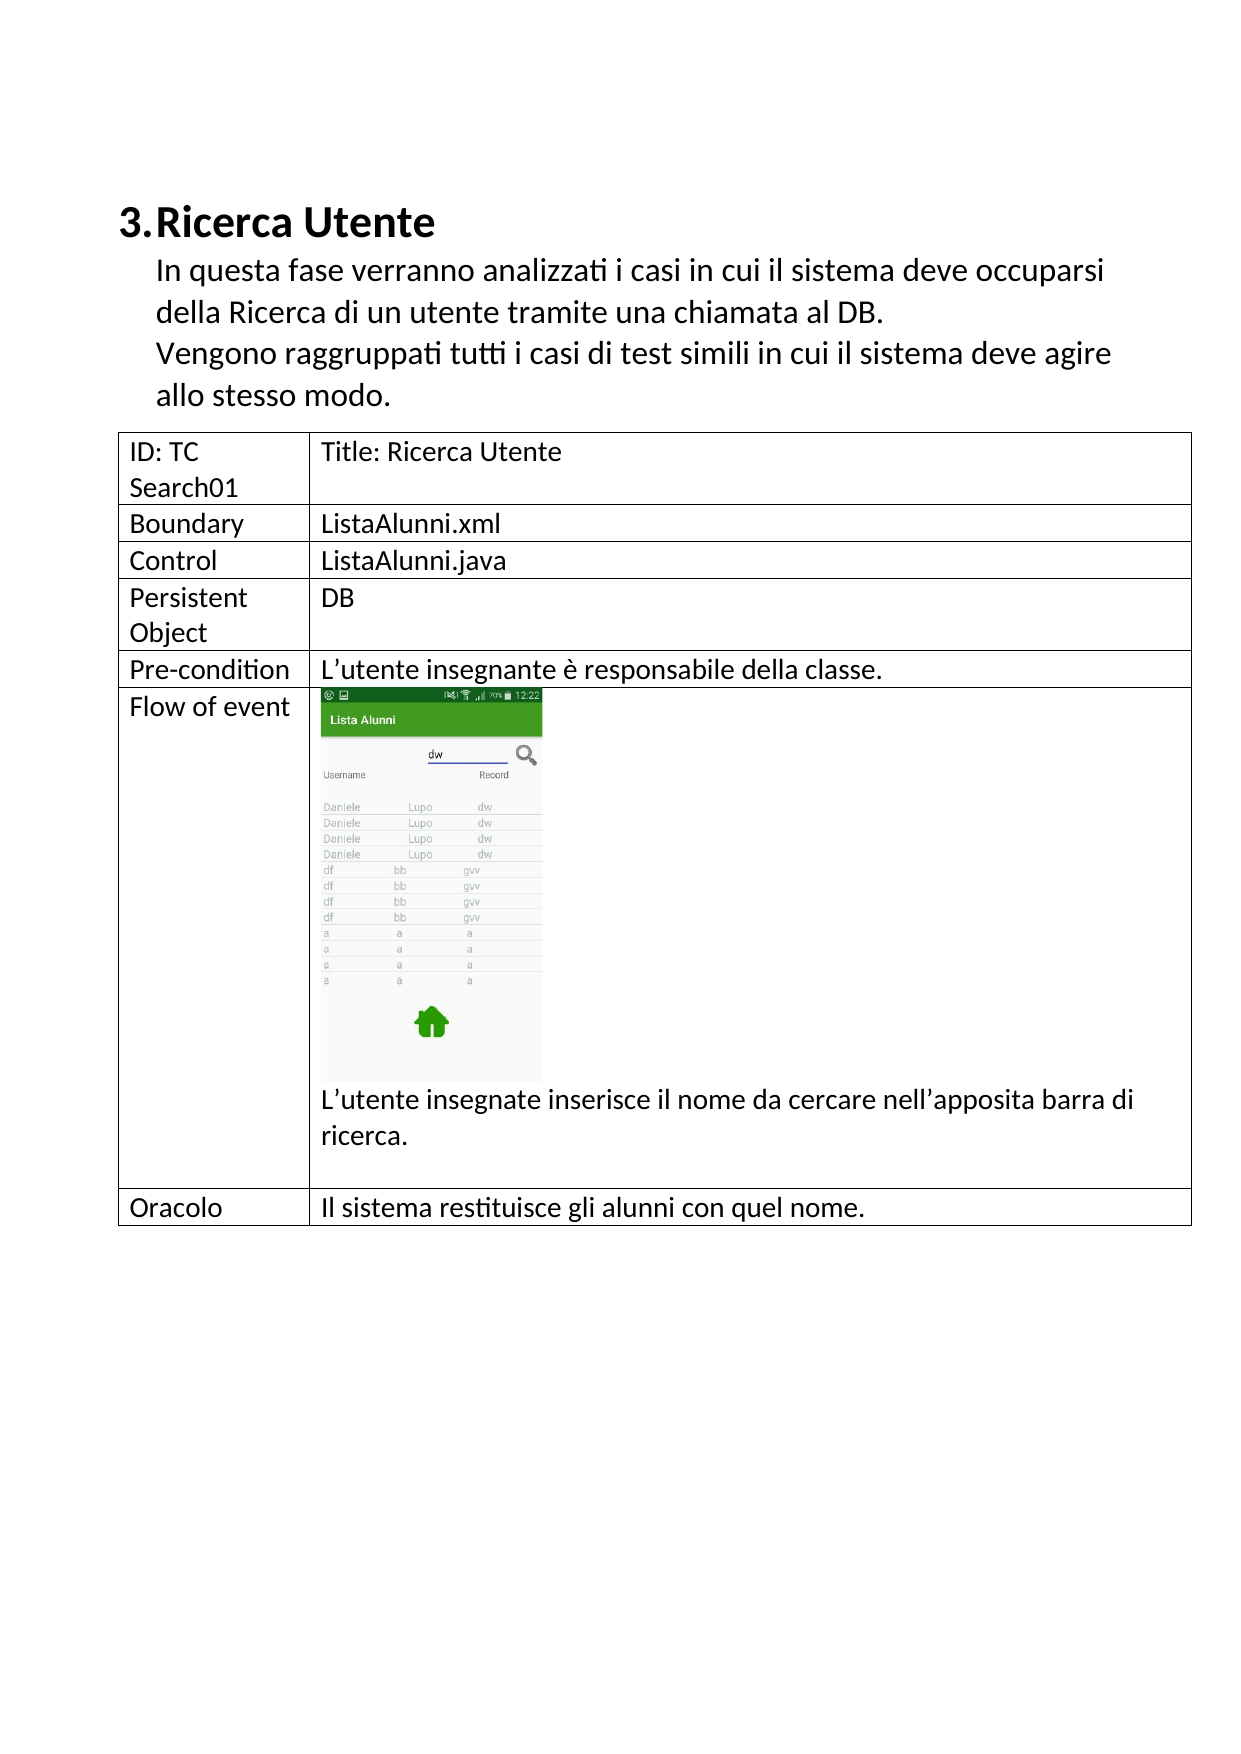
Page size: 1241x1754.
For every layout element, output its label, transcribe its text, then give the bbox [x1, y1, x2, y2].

table_cell DB [310, 579, 1191, 650]
table_cell Boundary [119, 505, 309, 541]
table_cell Oracolo [119, 1189, 309, 1225]
table_cell ListaAlunni.java [310, 542, 1191, 578]
table_cell Flow of event [119, 688, 309, 1188]
table_header ID: TC Search01 [119, 433, 309, 504]
table_cell Pre-condition [119, 651, 309, 687]
table_cell L’utente insegnate inserisce il nome da cercare nell’apposita barra di ricerca. [310, 688, 1191, 1188]
table_cell Persistent Object [119, 579, 309, 650]
list Ricerca Utente In questa fase verranno analizzati i casi in cui il sistema deve occuparsi della Ricerca di un utente tramite una chiamata al DB. Vengono raggruppati tutti i casi di test simili in cui il sistema deve agire allo stesso modo. [118, 193, 1122, 414]
table_cell ListaAlunni.xml [310, 505, 1191, 541]
table_cell L’utente insegnante è responsabile della classe. [310, 651, 1191, 687]
table_header Title: Ricerca Utente [310, 433, 1191, 504]
table_cell Control [119, 542, 309, 578]
table_cell Il sistema restituisce gli alunni con quel nome. [310, 1189, 1191, 1225]
